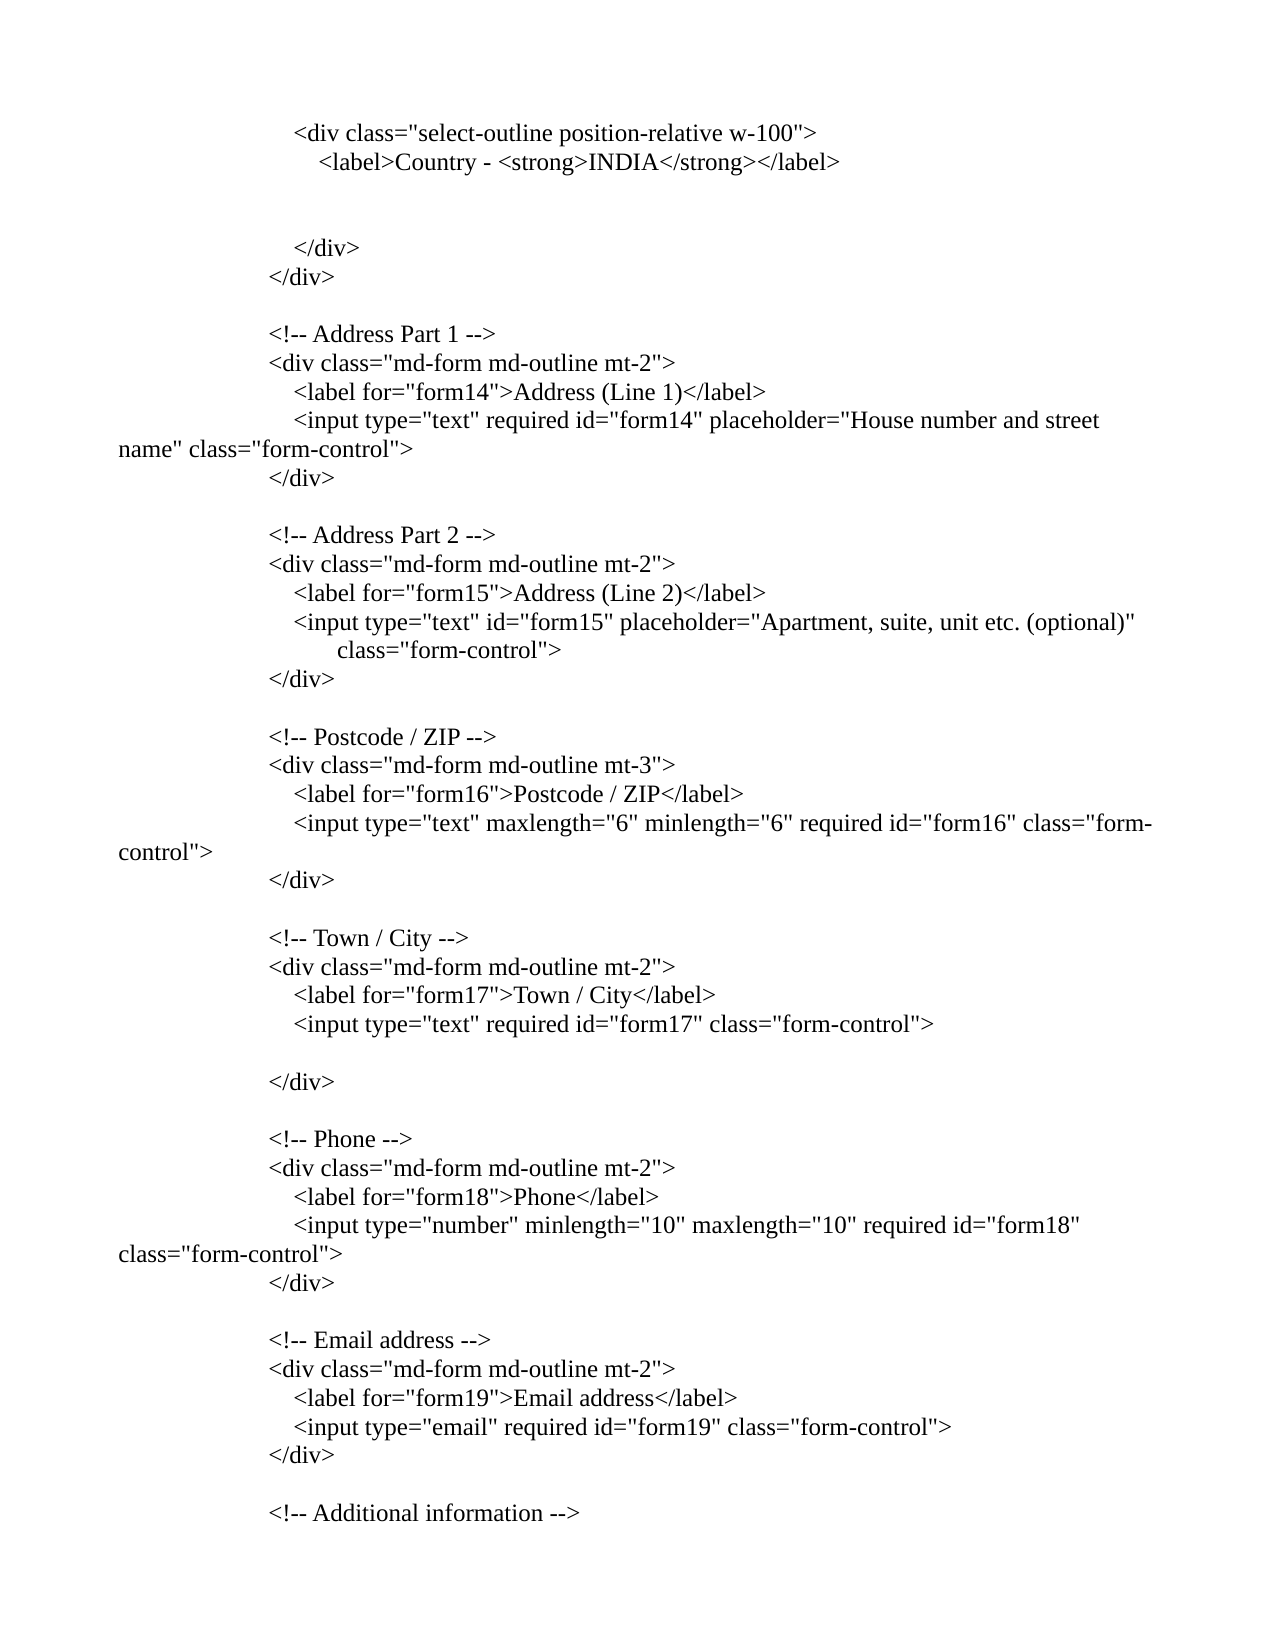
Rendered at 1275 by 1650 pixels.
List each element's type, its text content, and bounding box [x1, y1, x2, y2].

text class="form-control"> [118, 636, 1157, 664]
text <div class="md-form md-outline mt-3"> [118, 751, 1157, 779]
text </div> [118, 1067, 1157, 1096]
text <div class="md-form md-outline mt-2"> [118, 952, 1157, 981]
text <label for="form17">Town / City</label> [118, 981, 1157, 1009]
text <label for="form19">Email address</label> [118, 1383, 1157, 1412]
text </div> [118, 262, 1157, 291]
text </div> [118, 1268, 1157, 1297]
text </div> [118, 664, 1157, 693]
text </div> [118, 866, 1157, 894]
text <!-- Address Part 2 --> [118, 521, 1157, 549]
text <input type="text" required id="form17" class="form-control"> [118, 1009, 1157, 1038]
text <label for="form16">Postcode / ZIP</label> [118, 779, 1157, 808]
text <label>Country - <strong>INDIA</strong></label> [118, 147, 1157, 176]
text </div> [118, 463, 1157, 492]
text <input type="text" required id="form14" placeholder="House number and street name" class="form-control"> [118, 406, 1157, 463]
text <input type="text" id="form15" placeholder="Apartment, suite, unit etc. (optional)" [118, 607, 1157, 636]
text </div> [118, 1441, 1157, 1469]
text <div class="md-form md-outline mt-2"> [118, 1354, 1157, 1383]
text <!-- Address Part 1 --> [118, 319, 1157, 348]
text <input type="email" required id="form19" class="form-control"> [118, 1412, 1157, 1441]
text <div class="md-form md-outline mt-2"> [118, 1153, 1157, 1182]
text <label for="form15">Address (Line 2)</label> [118, 578, 1157, 607]
text <!-- Postcode / ZIP --> [118, 722, 1157, 751]
text <div class="md-form md-outline mt-2"> [118, 549, 1157, 578]
text <input type="text" maxlength="6" minlength="6" required id="form16" class="form-control"> [118, 808, 1157, 866]
text <input type="number" minlength="10" maxlength="10" required id="form18" class="form-control"> [118, 1211, 1157, 1268]
text <!-- Phone --> [118, 1124, 1157, 1153]
text <div class="md-form md-outline mt-2"> [118, 348, 1157, 377]
text <!-- Email address --> [118, 1326, 1157, 1354]
text <label for="form14">Address (Line 1)</label> [118, 377, 1157, 406]
text <!-- Additional information --> [118, 1498, 1157, 1527]
text <!-- Town / City --> [118, 923, 1157, 952]
text <div class="select-outline position-relative w-100"> [118, 118, 1157, 147]
text <label for="form18">Phone</label> [118, 1182, 1157, 1211]
text </div> [118, 233, 1157, 262]
